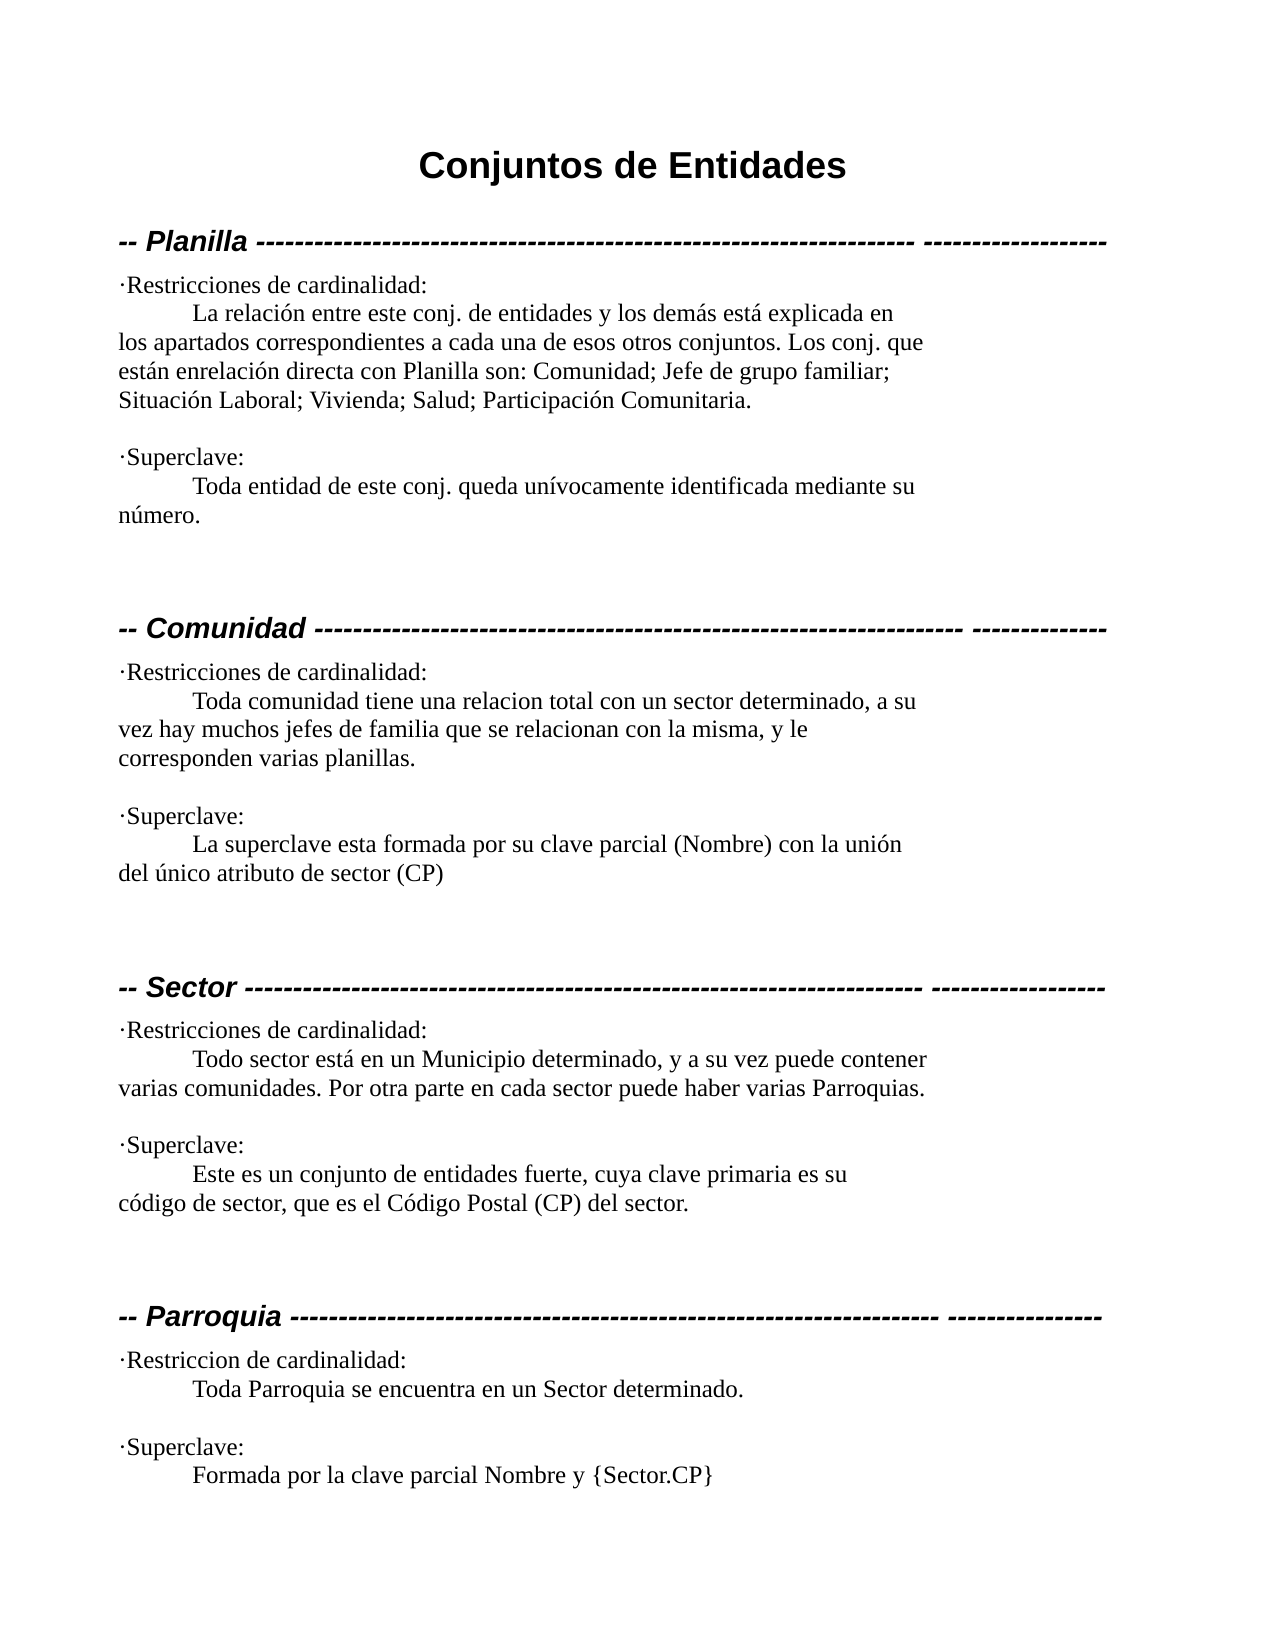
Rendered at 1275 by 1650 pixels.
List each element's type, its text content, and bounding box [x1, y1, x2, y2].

text Toda comunidad tiene una relacion total con un sector determinado, a su [118, 686, 1157, 714]
text ·Superclave: [118, 1432, 1157, 1460]
text ·Restricciones de cardinalidad: [118, 657, 1157, 686]
text corresponden varias planillas. [118, 743, 1157, 772]
text código de sector, que es el Código Postal (CP) del sector. [118, 1188, 1157, 1217]
text Toda Parroquia se encuentra en un Sector determinado. [118, 1374, 1157, 1403]
text Formada por la clave parcial Nombre y {Sector.CP} [118, 1460, 1157, 1489]
text ·Superclave: [118, 442, 1157, 471]
text los apartados correspondientes a cada una de esos otros conjuntos. Los conj. que [118, 327, 1157, 356]
text ·Restricciones de cardinalidad: [118, 270, 1157, 298]
text ·Superclave: [118, 801, 1157, 829]
text Todo sector está en un Municipio determinado, y a su vez puede contener [118, 1044, 1157, 1073]
text ·Restricciones de cardinalidad: [118, 1016, 1157, 1044]
subtitle Conjuntos de Entidades [118, 143, 1157, 186]
subtitle -- Planilla -------------------------------------------------------------------- ------------------- [118, 224, 1157, 257]
text están enrelación directa con Planilla son: Comunidad; Jefe de grupo familiar; [118, 356, 1157, 385]
text vez hay muchos jefes de familia que se relacionan con la misma, y le [118, 714, 1157, 743]
text varias comunidades. Por otra parte en cada sector puede haber varias Parroquias. [118, 1073, 1157, 1102]
text ·Restriccion de cardinalidad: [118, 1345, 1157, 1374]
text La superclave esta formada por su clave parcial (Nombre) con la unión [118, 829, 1157, 858]
text La relación entre este conj. de entidades y los demás está explicada en [118, 298, 1157, 327]
text Este es un conjunto de entidades fuerte, cuya clave primaria es su [118, 1159, 1157, 1188]
subtitle -- Sector ---------------------------------------------------------------------- ------------------ [118, 969, 1157, 1003]
subtitle -- Parroquia ------------------------------------------------------------------- ---------------- [118, 1299, 1157, 1333]
text ·Superclave: [118, 1131, 1157, 1159]
text número. [118, 500, 1157, 528]
text del único atributo de sector (CP) [118, 858, 1157, 887]
text Situación Laboral; Vivienda; Salud; Participación Comunitaria. [118, 385, 1157, 413]
text Toda entidad de este conj. queda unívocamente identificada mediante su [118, 471, 1157, 500]
subtitle -- Comunidad ------------------------------------------------------------------- -------------- [118, 611, 1157, 644]
